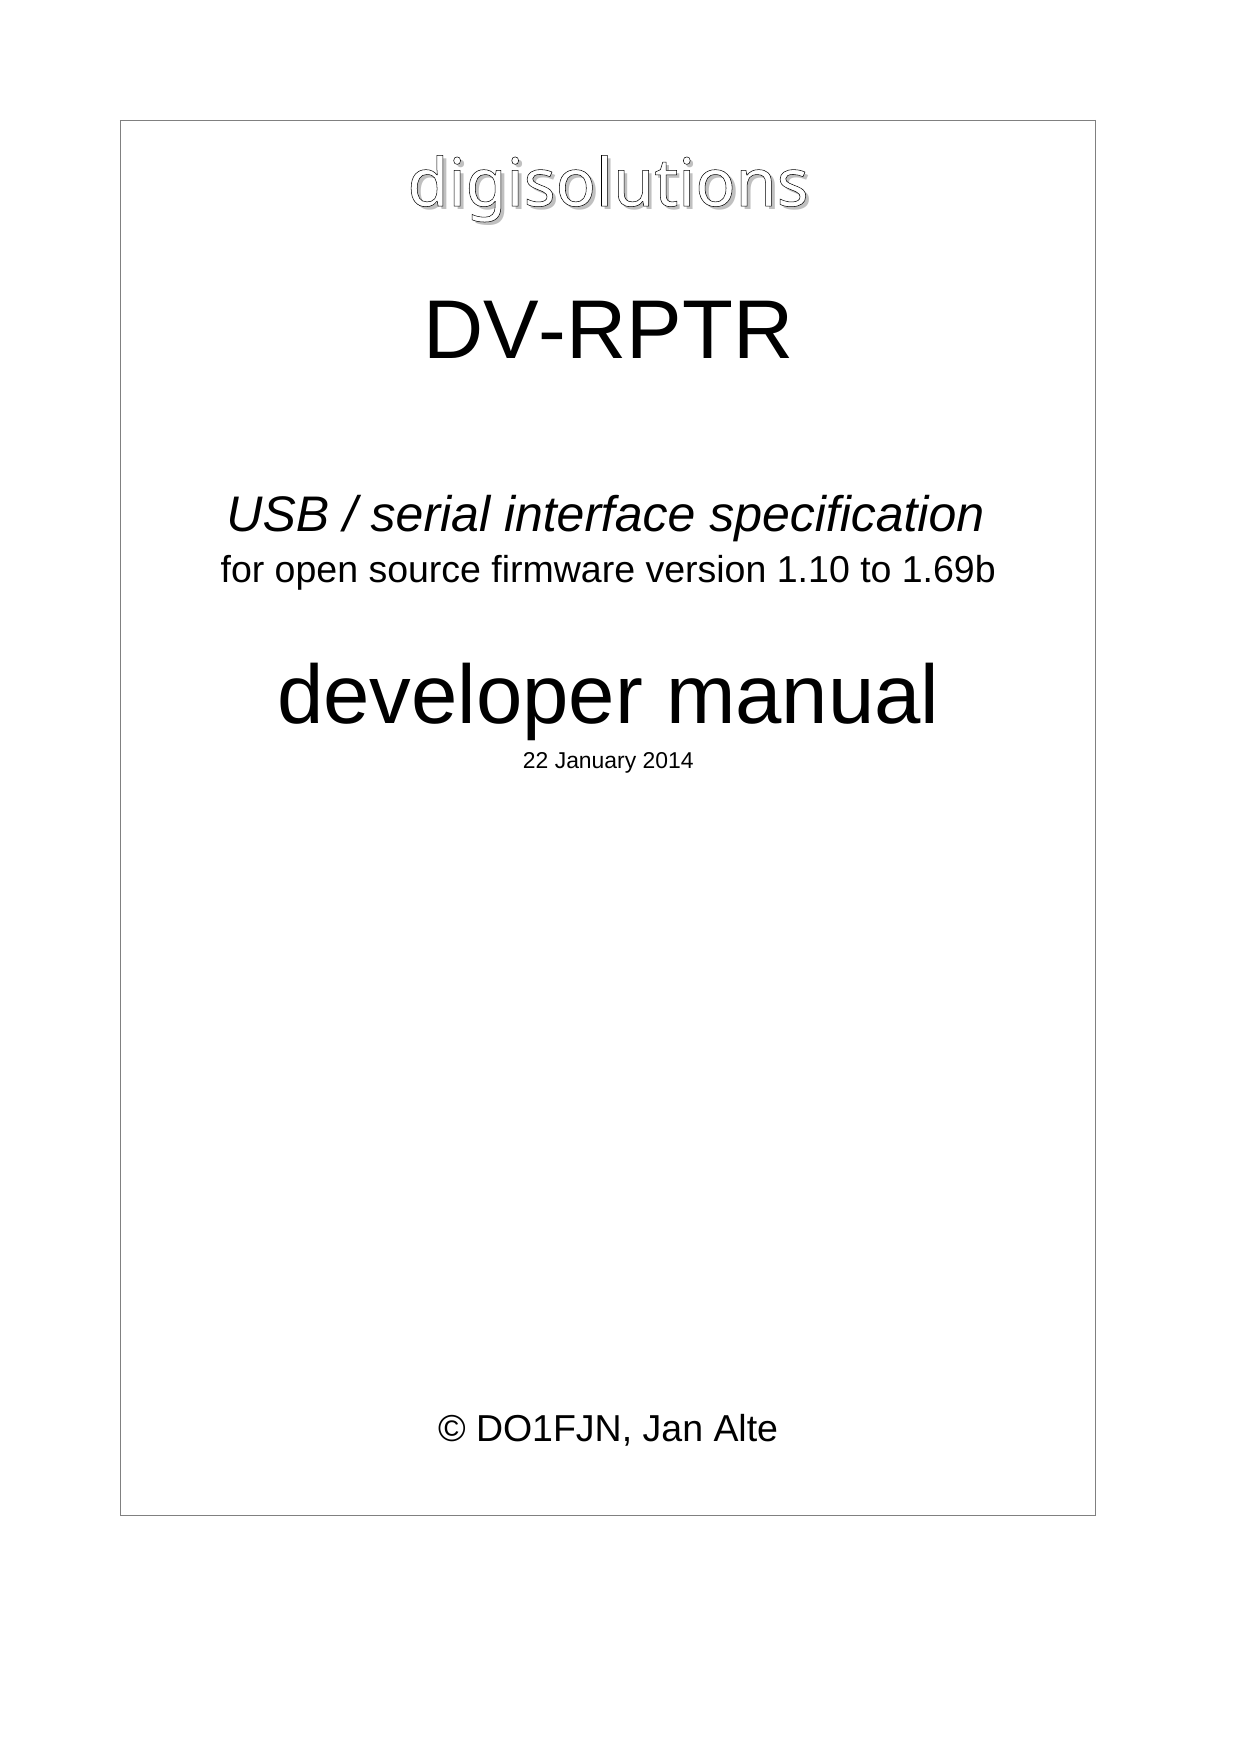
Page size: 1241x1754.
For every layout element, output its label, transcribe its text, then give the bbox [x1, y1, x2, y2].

text DV-RPTR [136, 281, 1080, 376]
text © DO1FJN, Jan Alte [136, 1406, 1080, 1449]
text for open source firmware version 1.10 to 1.69b [136, 547, 1080, 591]
text developer manual [136, 646, 1080, 741]
text 22 January 2014 [136, 747, 1080, 774]
text digisolutions [136, 135, 1080, 226]
text USB / serial interface specification [136, 484, 1080, 542]
